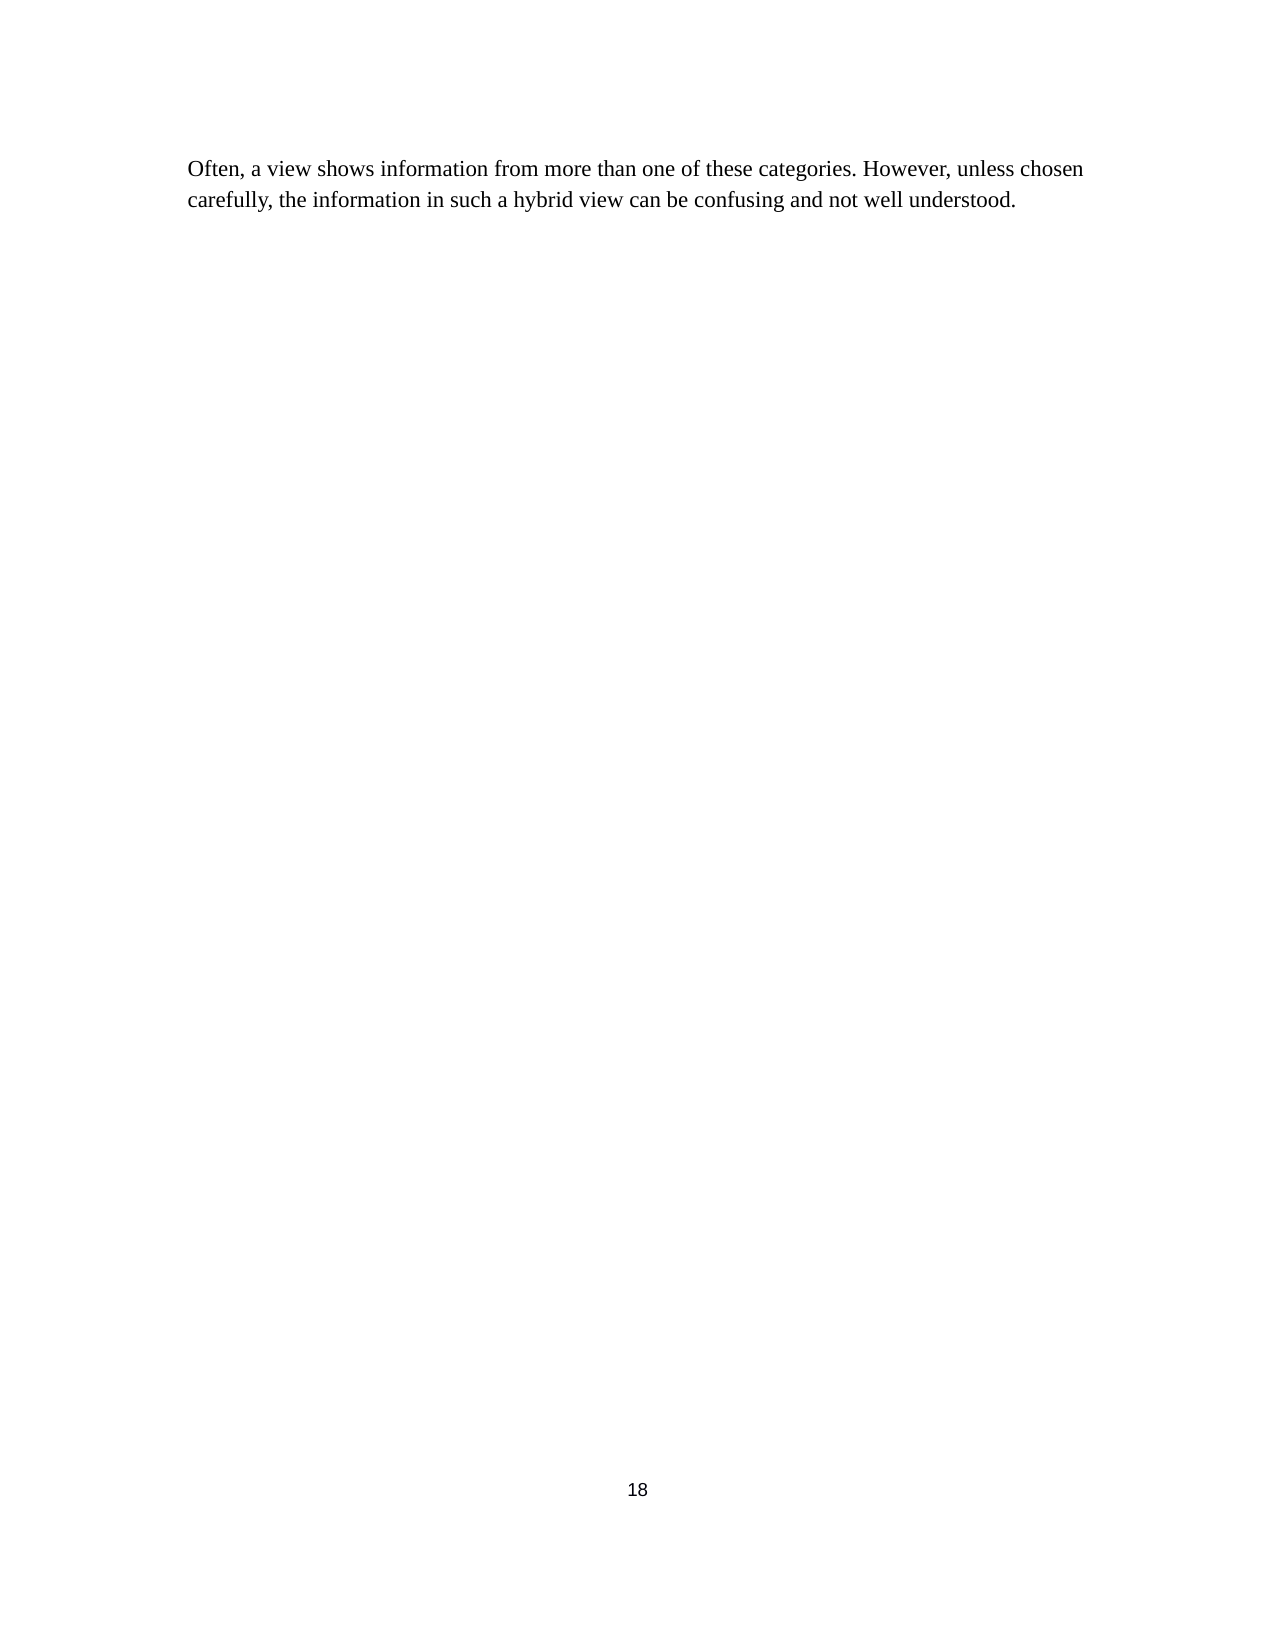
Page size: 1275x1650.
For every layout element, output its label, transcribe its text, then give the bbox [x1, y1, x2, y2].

text Often, a view shows information from more than one of these categories. However, unless chosen carefully, the information in such a hybrid view can be confusing and not well understood. [187, 150, 1087, 212]
